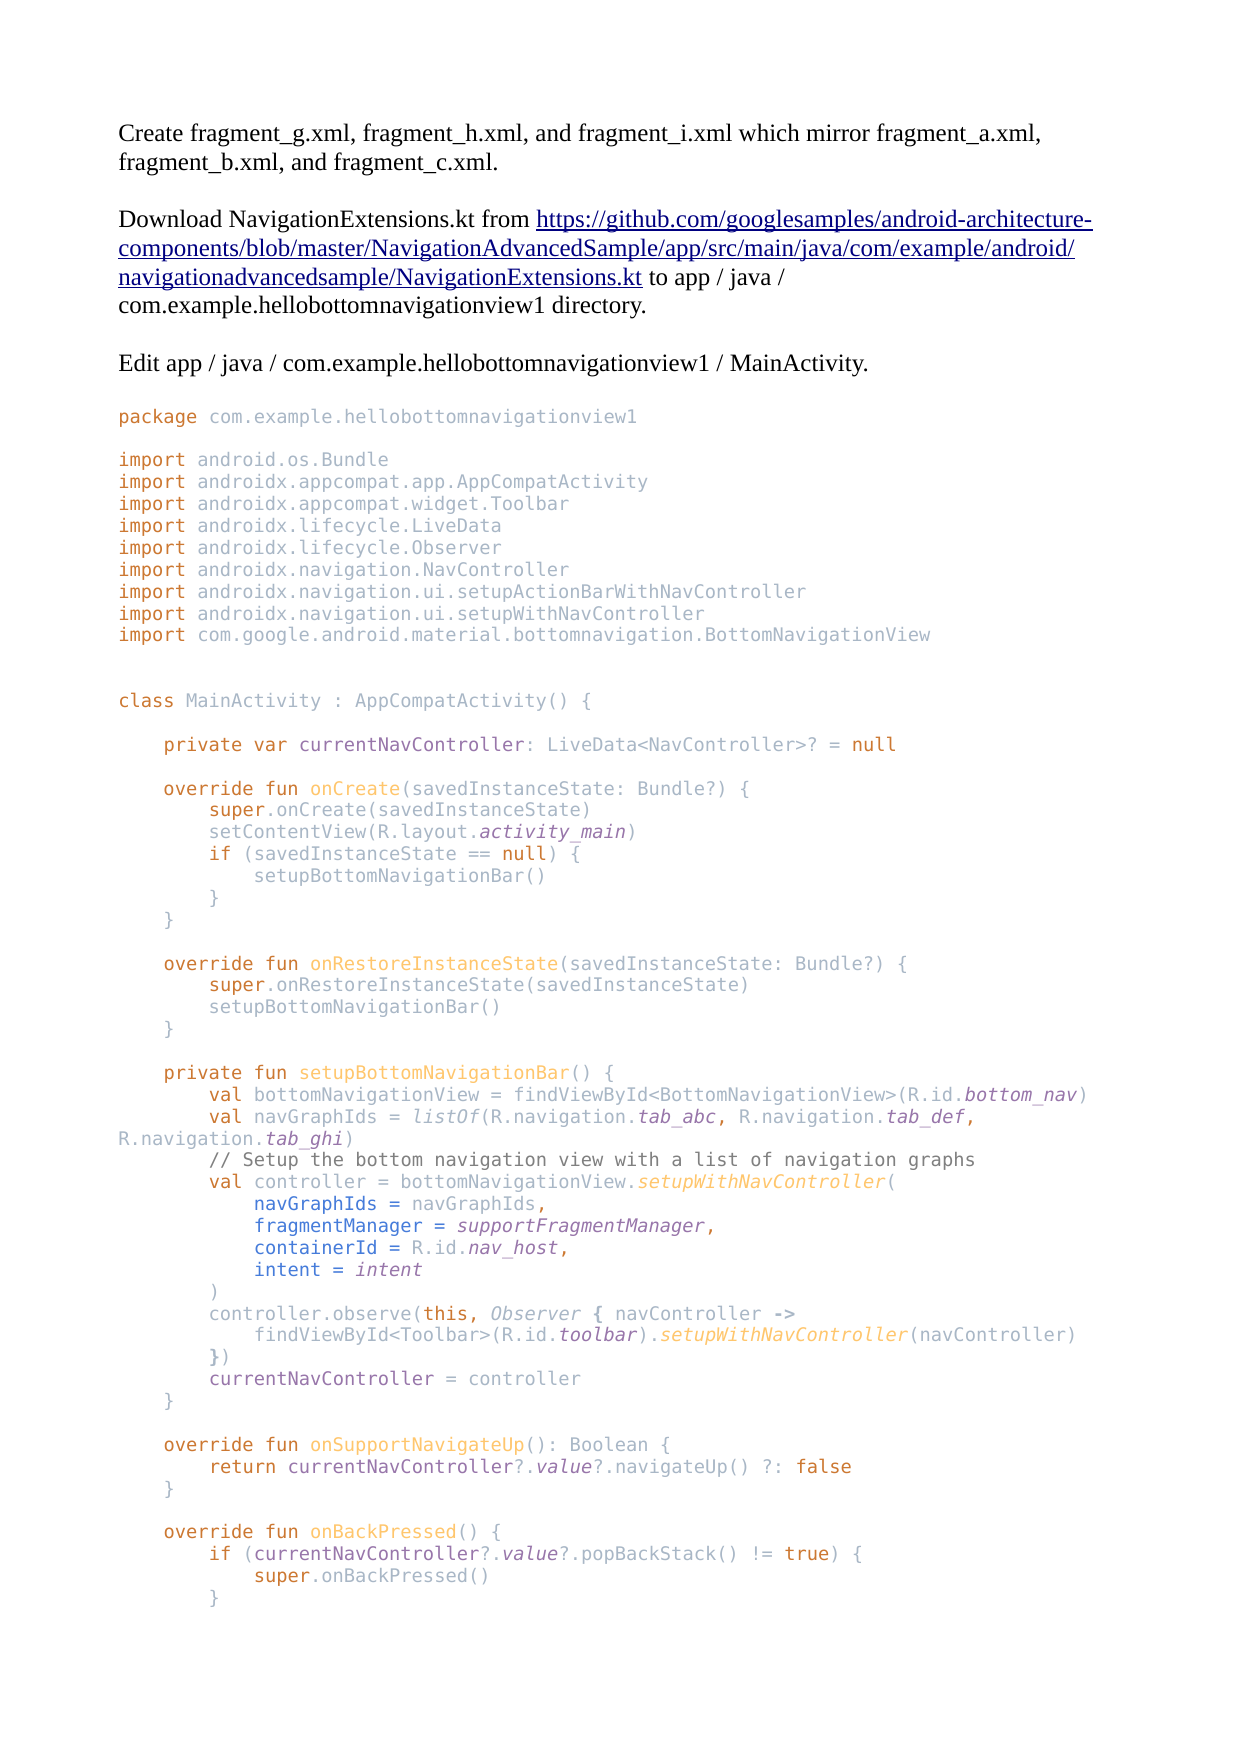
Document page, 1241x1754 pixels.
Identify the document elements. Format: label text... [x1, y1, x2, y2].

text Edit app / java / com.example.hellobottomnavigationview1 / MainActivity. [118, 348, 1122, 377]
text Create fragment_g.xml, fragment_h.xml, and fragment_i.xml which mirror fragment_a.xml, fragment_b.xml, and fragment_c.xml. [118, 118, 1122, 176]
text Download NavigationExtensions.kt from https://github.com/googlesamples/android-architecture-components/blob/master/NavigationAdvancedSample/app/src/main/java/com/example/android/navigationadvancedsample/NavigationExtensions.kt to app / java / com.example.hellobottomnavigationview1 directory. [118, 204, 1122, 319]
text package com.example.hellobottomnavigationview1 import android.os.Bundle import androidx.appcompat.app.AppCompatActivity import androidx.appcompat.widget.Toolbar import androidx.lifecycle.LiveData import androidx.lifecycle.Observer import androidx.navigation.NavController import androidx.navigation.ui.setupActionBarWithNavController import androidx.navigation.ui.setupWithNavController import com.google.android.material.bottomnavigation.BottomNavigationView class MainActivity : AppCompatActivity() { private var currentNavController: LiveData<NavController>? = null override fun onCreate(savedInstanceState: Bundle?) { super.onCreate(savedInstanceState) setContentView(R.layout.activity_main) if (savedInstanceState == null) { setupBottomNavigationBar() } } override fun onRestoreInstanceState(savedInstanceState: Bundle?) { super.onRestoreInstanceState(savedInstanceState) setupBottomNavigationBar() } private fun setupBottomNavigationBar() { val bottomNavigationView = findViewById<BottomNavigationView>(R.id.bottom_nav) val navGraphIds = listOf(R.navigation.tab_abc, R.navigation.tab_def, R.navigation.tab_ghi) // Setup the bottom navigation view with a list of navigation graphs val controller = bottomNavigationView.setupWithNavController( navGraphIds = navGraphIds, fragmentManager = supportFragmentManager, containerId = R.id.nav_host, intent = intent ) controller.observe(this, Observer { navController -> findViewById<Toolbar>(R.id.toolbar).setupWithNavController(navController) }) currentNavController = controller } override fun onSupportNavigateUp(): Boolean { return currentNavController?.value?.navigateUp() ?: false } override fun onBackPressed() { if (currentNavController?.value?.popBackStack() != true) { super.onBackPressed() } [118, 406, 1122, 1609]
